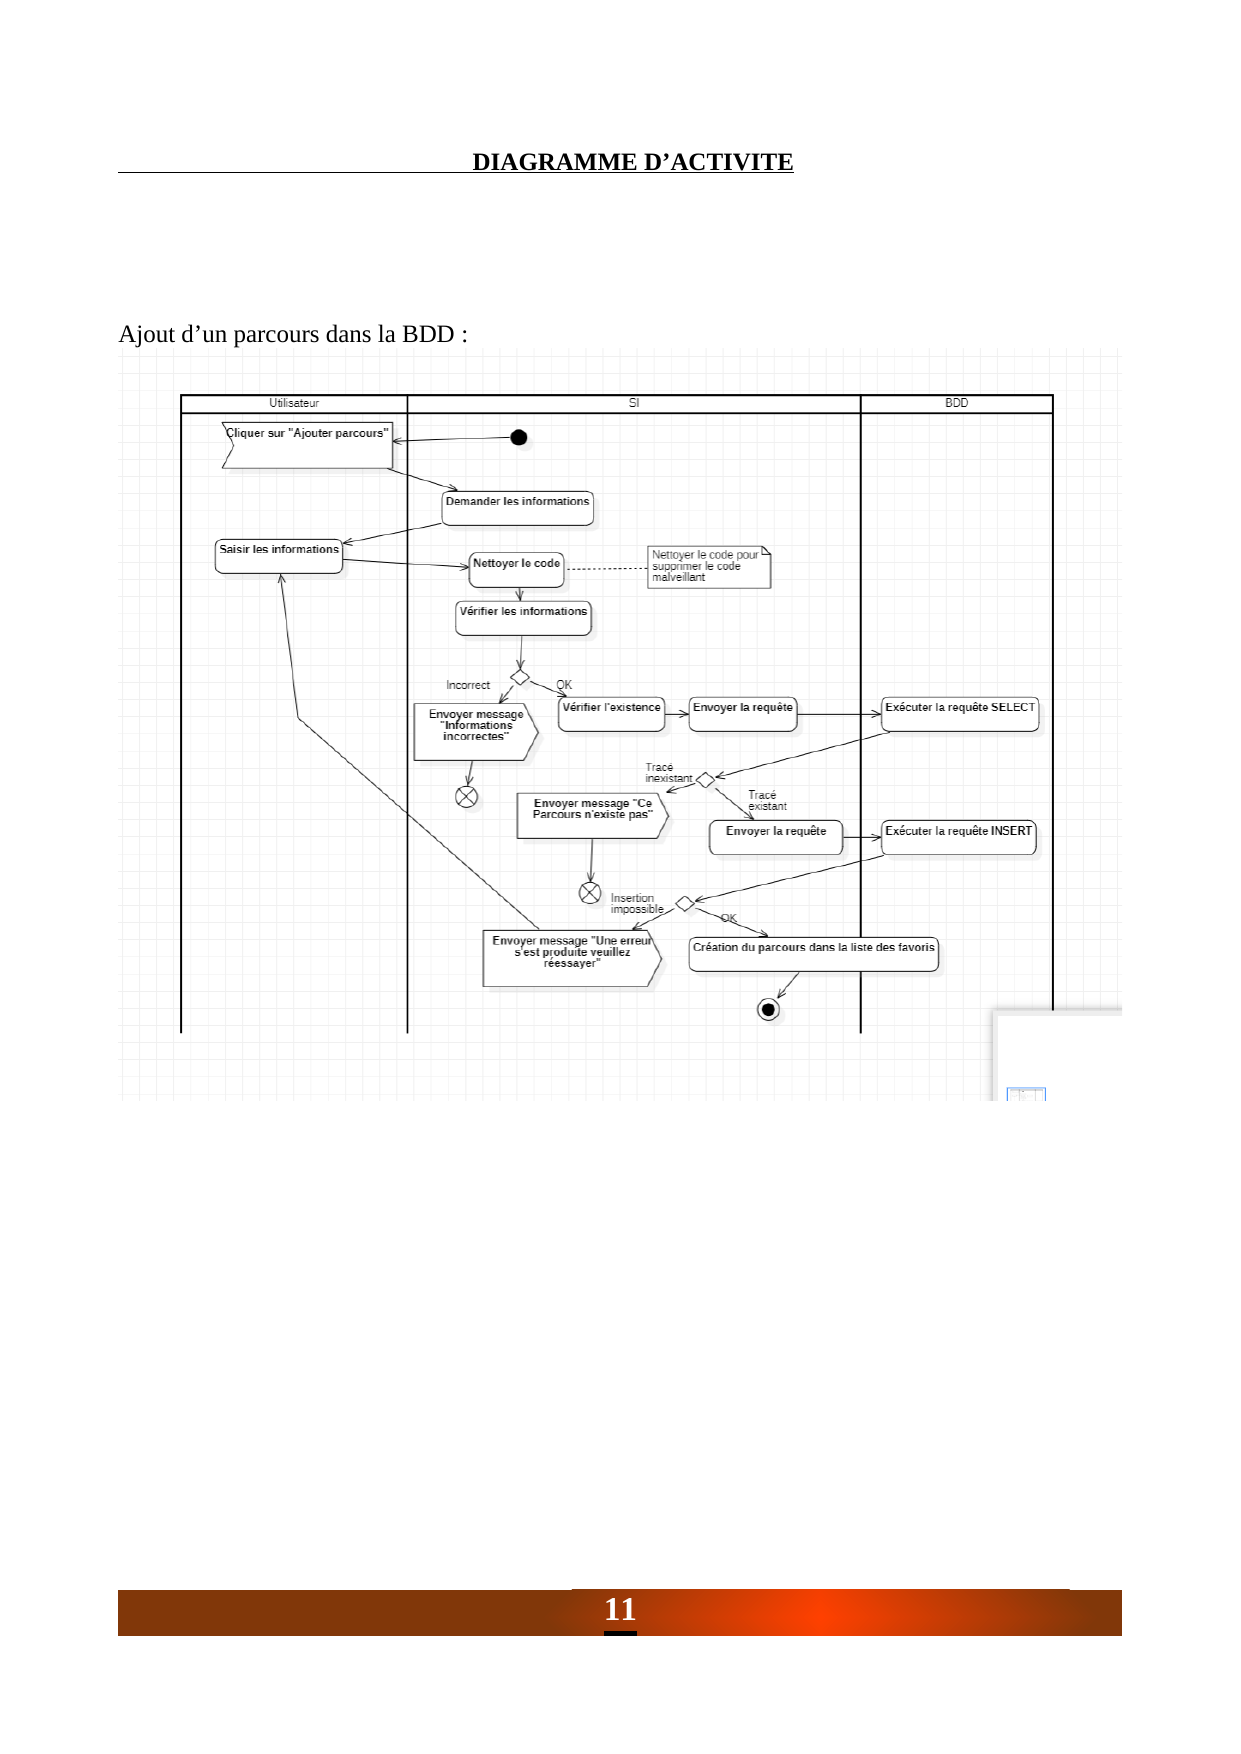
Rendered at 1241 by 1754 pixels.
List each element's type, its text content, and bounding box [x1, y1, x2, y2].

text DIAGRAMME D’ACTIVITE [118, 147, 1122, 176]
text Ajout d’un parcours dans la BDD : [118, 319, 1122, 348]
picture [118, 348, 1123, 1101]
